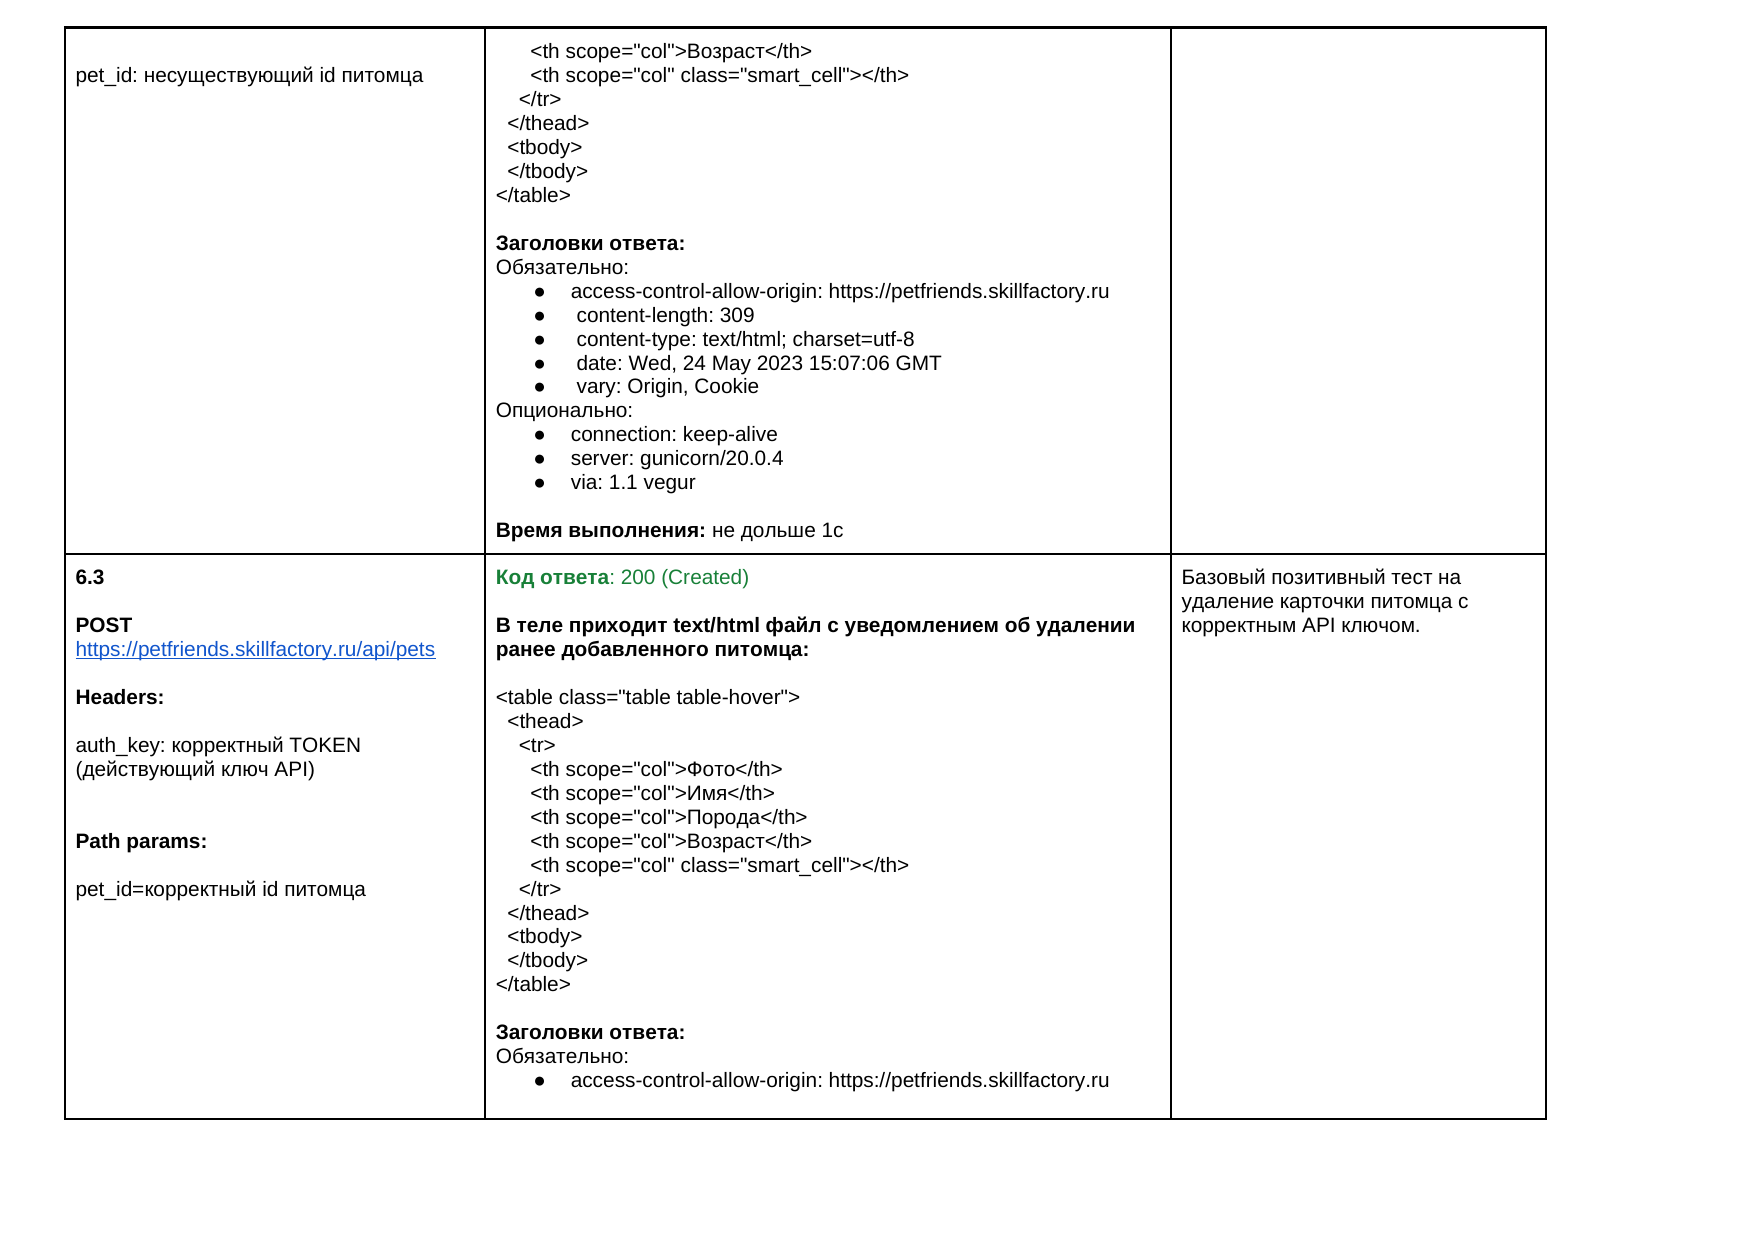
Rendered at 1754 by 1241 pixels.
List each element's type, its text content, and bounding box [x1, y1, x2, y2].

table_cell 6.3 POST https://petfriends.skillfactory.ru/api/pets Headers: auth_key: корректный TOKEN (действующий ключ API) Path params: pet_id=корректный id питомца [66, 555, 484, 1118]
table_cell Код ответа: 200 (Created) В теле приходит text/html файл с уведомлением об удалении ранее добавленного питомца: <table class="table table-hover"> <thead> <tr> <th scope="col">Фото</th> <th scope="col">Имя</th> <th scope="col">Порода</th> <th scope="col">Возраст</th> <th scope="col" class="smart_cell"></th> </tr> </thead> <tbody> </tbody> </table> Заголовки ответа: Обязательно: access-control-allow-origin: https://petfriends.skillfactory.ru content-length: 309 content-type: text/html; charset=utf-8 date: Wed, 24 May 2023 15:11:45 GMT vary: Origin, Cookie Опционально: connection: keep-alive server: gunicorn/20.0.4 via: 1.1 vegur Время выполнения: не дольше 1с [486, 555, 1170, 1118]
table_cell Базовый позитивный тест на удаление карточки питомца с корректным API ключом. [1172, 555, 1545, 1118]
table_cell pet_id: несуществующий id питомца [66, 29, 484, 552]
table_cell [1172, 29, 1545, 552]
table_cell <th scope="col">Возраст</th> <th scope="col" class="smart_cell"></th> </tr> </thead> <tbody> </tbody> </table> Заголовки ответа: Обязательно: access-control-allow-origin: https://petfriends.skillfactory.ru content-length: 309 content-type: text/html; charset=utf-8 date: Wed, 24 May 2023 15:07:06 GMT vary: Origin, Cookie Опционально: connection: keep-alive server: gunicorn/20.0.4 via: 1.1 vegur Время выполнения: не дольше 1с [486, 29, 1170, 552]
